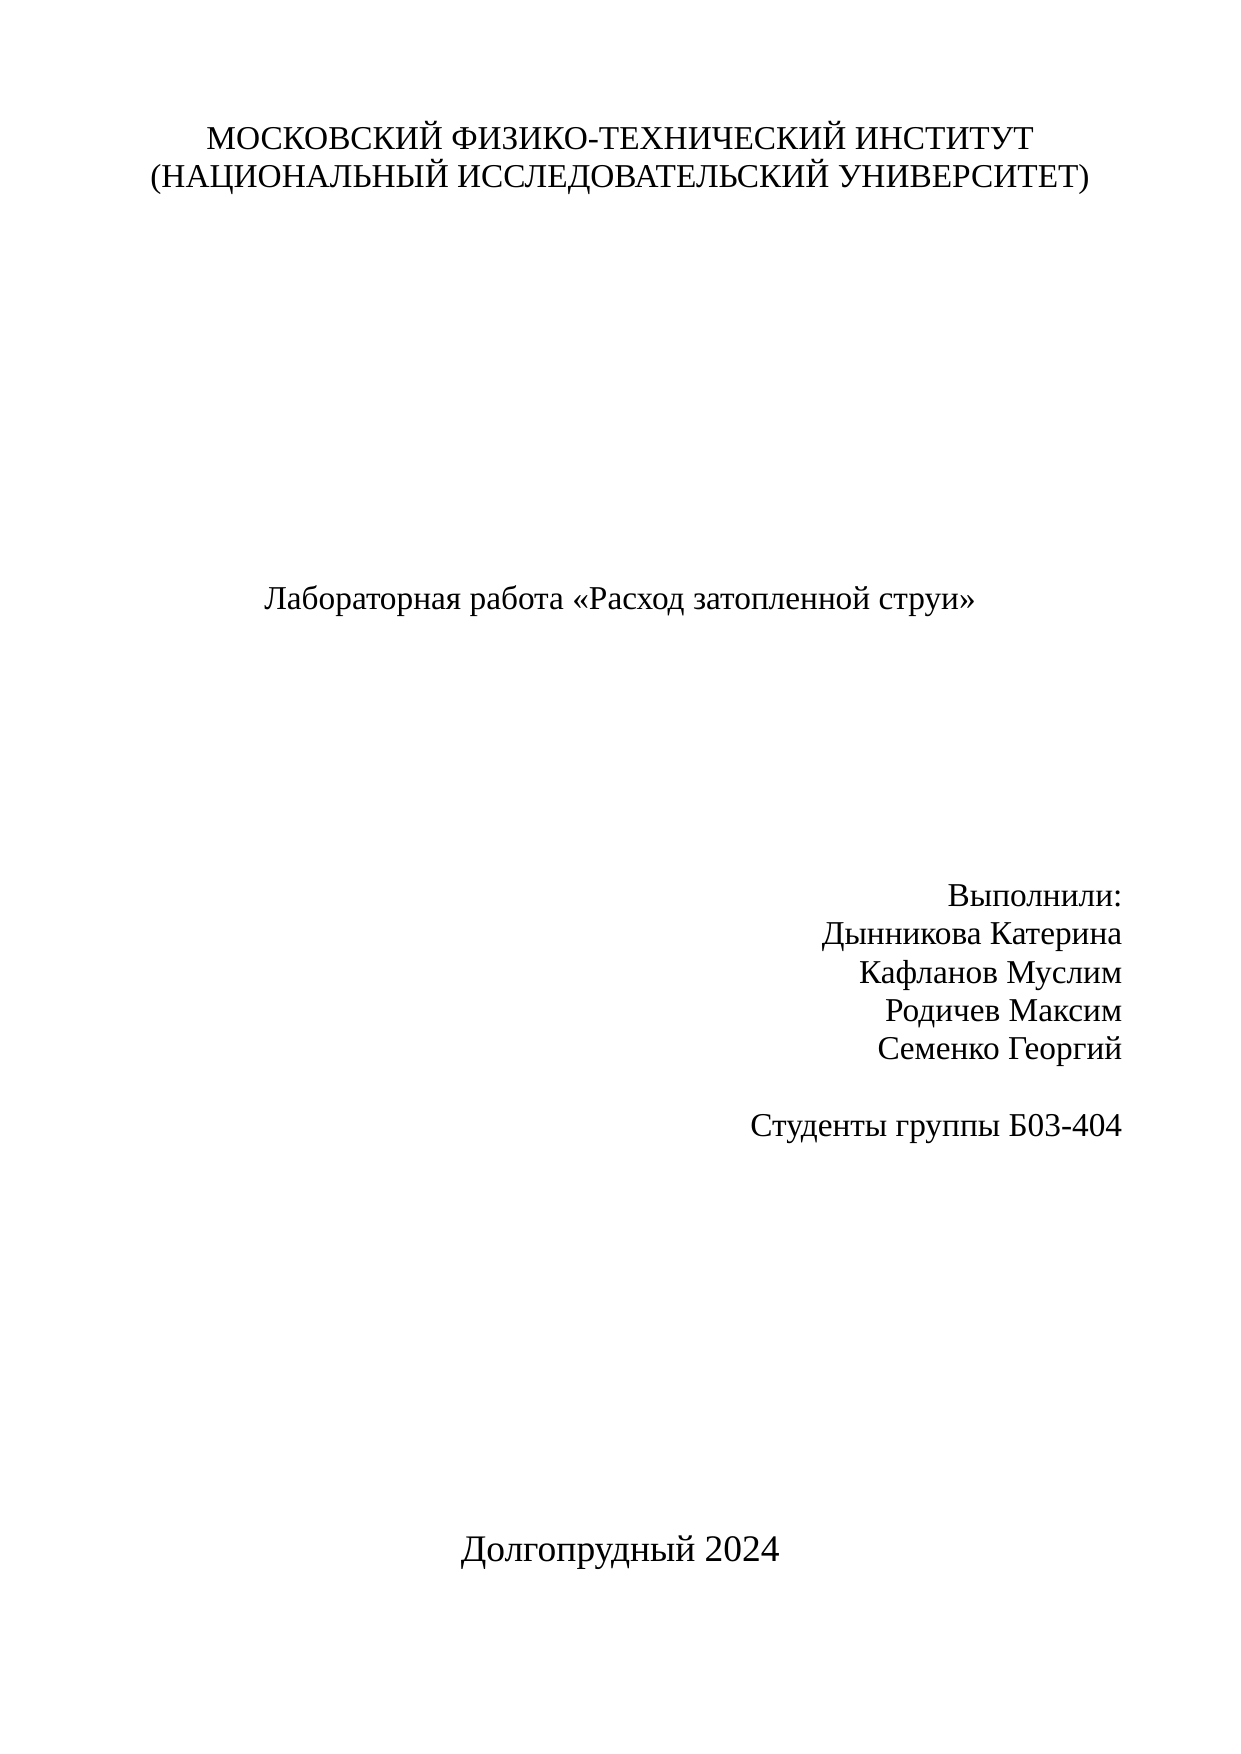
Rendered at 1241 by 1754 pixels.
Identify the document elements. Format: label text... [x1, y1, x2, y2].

text МОСКОВСКИЙ ФИЗИКО-ТЕХНИЧЕСКИЙ ИНСТИТУТ [118, 118, 1122, 156]
text Лабораторная работа «Расход затопленной струи» [118, 578, 1122, 616]
text Студенты группы Б03-404 [118, 1105, 1122, 1143]
text Кафланов Муслим [118, 952, 1122, 990]
text (НАЦИОНАЛЬНЫЙ ИССЛЕДОВАТЕЛЬСКИЙ УНИВЕРСИТЕТ) [118, 156, 1122, 195]
text Дынникова Катерина [118, 913, 1122, 952]
text Долгопрудный 2024 [118, 1527, 1122, 1570]
text Родичев Максим [118, 990, 1122, 1028]
text Выполнили: [118, 875, 1122, 913]
text Семенко Георгий [118, 1028, 1122, 1067]
